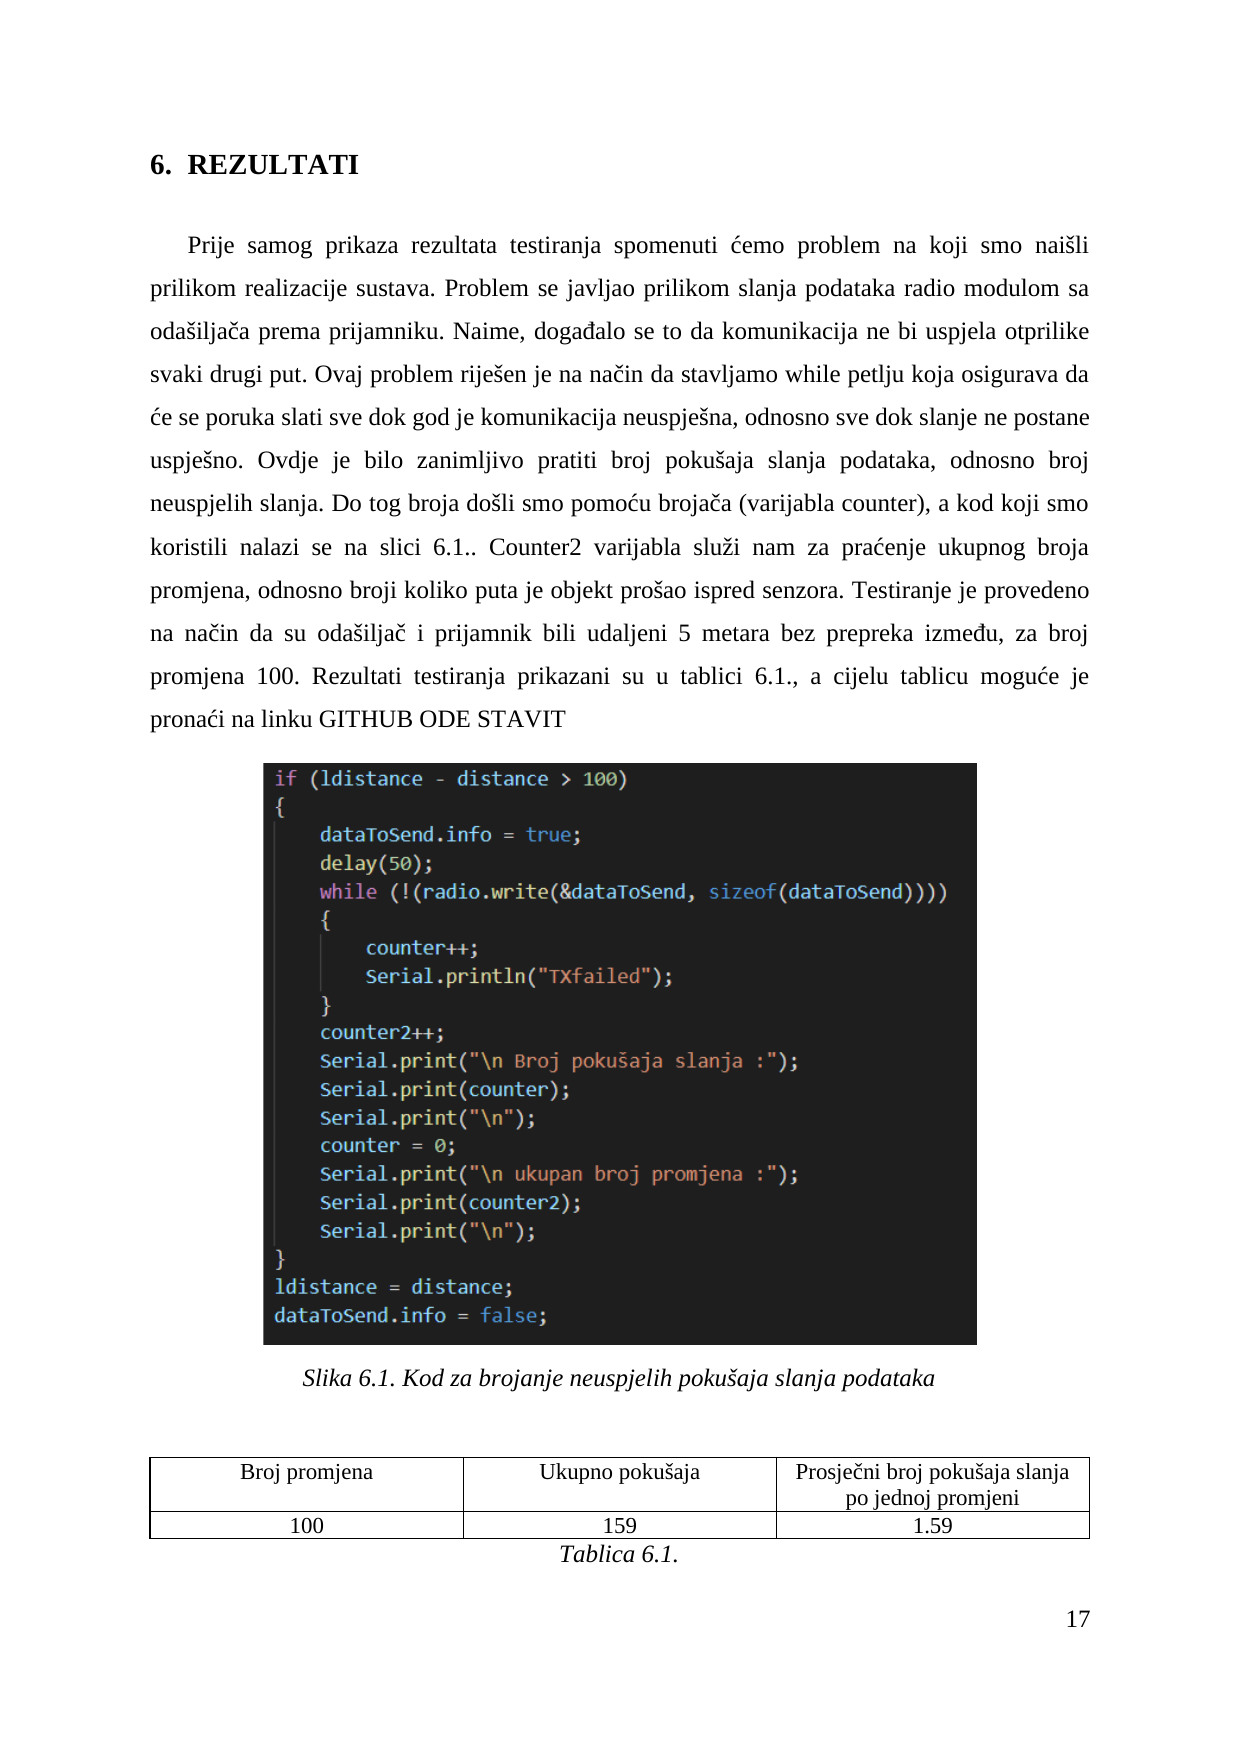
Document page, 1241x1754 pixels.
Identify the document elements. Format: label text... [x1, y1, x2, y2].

text Tablica 6.1. [150, 1539, 1090, 1568]
table_cell 100 [151, 1512, 463, 1538]
list REZULTATI [150, 147, 1090, 181]
table_header Ukupno pokušaja [464, 1458, 776, 1511]
table_cell 1.59 [777, 1512, 1089, 1538]
text Prije samog prikaza rezultata testiranja spomenuti ćemo problem na koji smo naišli prilikom realizacije sustava. Problem se javljao prilikom slanja podataka radio modulom sa odašiljača prema prijamniku. Naime, događalo se to da komunikacija ne bi uspjela otprilike svaki drugi put. Ovaj problem riješen je na način da stavljamo while petlju koja osigurava da će se poruka slati sve dok god je komunikacija neuspješna, odnosno sve dok slanje ne postane uspješno. Ovdje je bilo zanimljivo pratiti broj pokušaja slanja podataka, odnosno broj neuspjelih slanja. Do tog broja došli smo pomoću brojača (varijabla counter), a kod koji smo koristili nalazi se na slici 6.1.. Counter2 varijabla služi nam za praćenje ukupnog broja promjena, odnosno broji koliko puta je objekt prošao ispred senzora. Testiranje je provedeno na način da su odašiljač i prijamnik bili udaljeni 5 metara bez prepreka između, za broj promjena 100. Rezultati testiranja prikazani su u tablici 6.1., a cijelu tablicu moguće je pronaći na linku GITHUB ODE STAVIT [150, 230, 1090, 733]
table_cell 159 [464, 1512, 776, 1538]
text Slika 6.1. Kod za brojanje neuspjelih pokušaja slanja podataka [150, 1363, 1090, 1391]
table_header Prosječni broj pokušaja slanja po jednoj promjeni [777, 1458, 1089, 1511]
table_header Broj promjena [151, 1458, 463, 1511]
